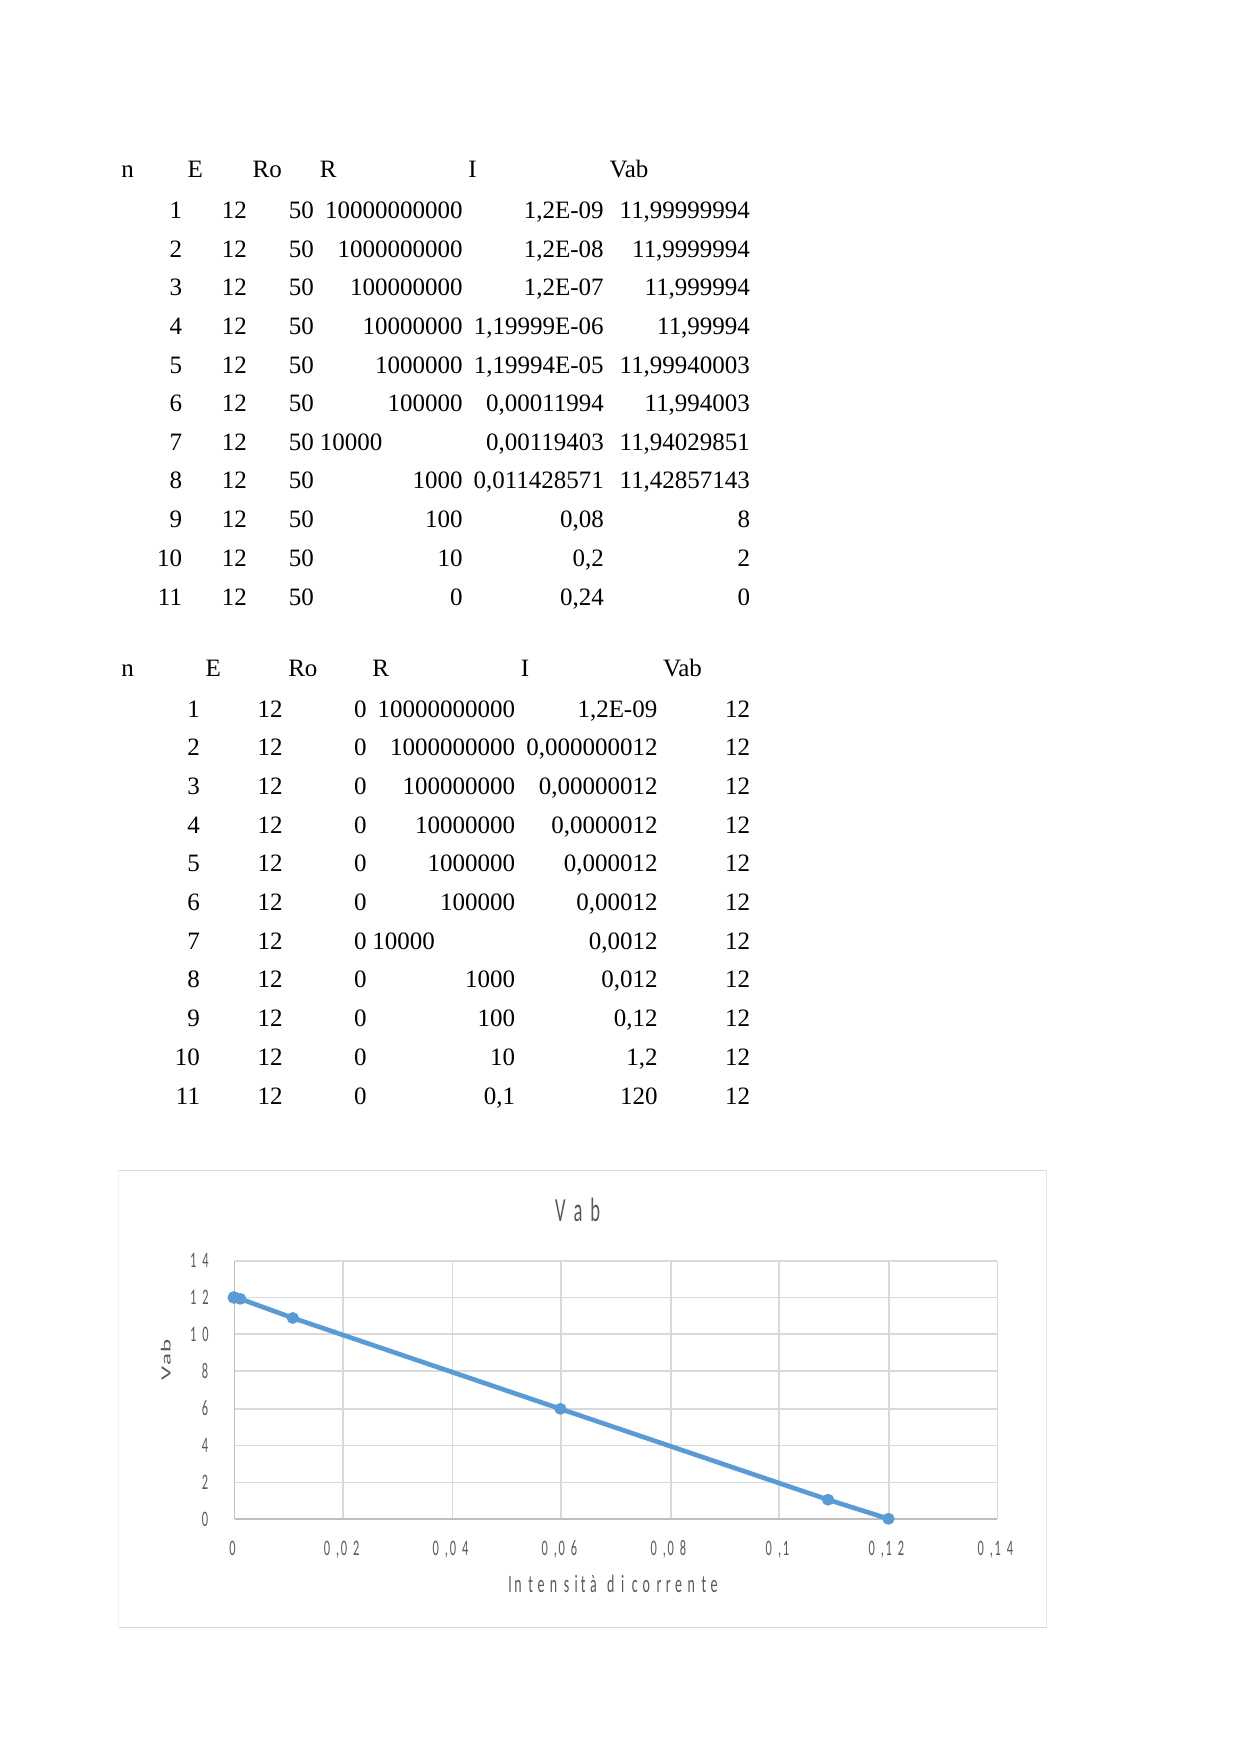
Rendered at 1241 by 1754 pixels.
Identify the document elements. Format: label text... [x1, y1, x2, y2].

table_cell 50 [250, 268, 317, 306]
table_cell 0,1 [369, 1075, 518, 1116]
table_cell 0 [285, 766, 369, 805]
table_cell 1 [118, 190, 184, 229]
table_cell 10000000 [369, 805, 518, 843]
table_cell 0,00000012 [518, 766, 660, 805]
table_cell 1000000000 [369, 728, 518, 766]
table_cell 11,999994 [606, 268, 752, 306]
table_cell 11,42857143 [606, 461, 752, 499]
table_cell 2 [118, 229, 184, 267]
table_cell 0,000000012 [518, 728, 660, 766]
table_cell 0 [285, 805, 369, 843]
table_cell 1,2E-09 [518, 689, 660, 728]
table_cell 50 [250, 190, 317, 229]
table_header Vab [606, 147, 752, 190]
table_cell 1,19999E-06 [465, 306, 606, 345]
table_cell 0 [285, 998, 369, 1037]
table_cell 12 [203, 998, 285, 1037]
table_cell 7 [118, 422, 184, 461]
table_cell 50 [250, 499, 317, 538]
table_cell 100000 [317, 384, 465, 422]
table_cell 0,012 [518, 960, 660, 998]
table_cell 50 [250, 461, 317, 499]
table_cell 12 [203, 1075, 285, 1116]
table_cell 0,12 [518, 998, 660, 1037]
table_cell 10000000000 [369, 689, 518, 728]
table_cell 0 [285, 960, 369, 998]
table_cell 0 [285, 1075, 369, 1116]
table_cell 3 [118, 268, 184, 306]
table_cell 12 [660, 689, 752, 728]
table_cell 1000000 [317, 345, 465, 383]
table_cell 0,00119403 [465, 422, 606, 461]
table_cell 50 [250, 577, 317, 617]
table_cell 0,24 [465, 577, 606, 617]
table_cell 8 [606, 499, 752, 538]
table_cell 0,08 [465, 499, 606, 538]
table_cell 100000 [369, 882, 518, 921]
table_cell 12 [185, 422, 249, 461]
table_cell 1,2E-08 [465, 229, 606, 267]
table_cell 9 [118, 499, 184, 538]
table_cell 0,00011994 [465, 384, 606, 422]
table_cell 12 [660, 844, 752, 882]
table_cell 11,994003 [606, 384, 752, 422]
table_cell 11,9999994 [606, 229, 752, 267]
table_cell 12 [185, 538, 249, 577]
table_cell 12 [660, 960, 752, 998]
table_cell 0 [285, 921, 369, 959]
table_cell 12 [660, 766, 752, 805]
table_cell 12 [660, 728, 752, 766]
table_cell 0 [317, 577, 465, 617]
table_cell 0 [285, 1037, 369, 1075]
table_cell 12 [203, 728, 285, 766]
table_cell 1,19994E-05 [465, 345, 606, 383]
table_cell 50 [250, 229, 317, 267]
table_cell 1,2E-07 [465, 268, 606, 306]
table_cell 0 [285, 882, 369, 921]
table_header I [465, 147, 606, 190]
table_cell 8 [118, 461, 184, 499]
table_cell 1,2 [518, 1037, 660, 1075]
table_cell 1000000 [369, 844, 518, 882]
table_cell 12 [185, 499, 249, 538]
table_cell 2 [118, 728, 202, 766]
table_cell 4 [118, 805, 202, 843]
table_cell 0 [285, 844, 369, 882]
table_cell 6 [118, 384, 184, 422]
table_header n [118, 147, 184, 190]
table_cell 0 [285, 728, 369, 766]
table_cell 11,94029851 [606, 422, 752, 461]
table_header Ro [285, 646, 369, 689]
table_header R [369, 646, 518, 689]
table_cell 0,0012 [518, 921, 660, 959]
table_cell 5 [118, 844, 202, 882]
table_cell 120 [518, 1075, 660, 1116]
table_cell 7 [118, 921, 202, 959]
table_cell 0 [285, 689, 369, 728]
table_cell 0,00012 [518, 882, 660, 921]
table_cell 12 [185, 577, 249, 617]
table_header Vab [660, 646, 752, 689]
table_header R [317, 147, 465, 190]
table_cell 12 [185, 306, 249, 345]
table_cell 0,000012 [518, 844, 660, 882]
table_cell 12 [660, 998, 752, 1037]
table_cell 1000000000 [317, 229, 465, 267]
table_cell 12 [660, 805, 752, 843]
table_cell 12 [203, 1037, 285, 1075]
table_cell 8 [118, 960, 202, 998]
table_cell 0,011428571 [465, 461, 606, 499]
table_cell 12 [203, 921, 285, 959]
table_cell 9 [118, 998, 202, 1037]
table_cell 50 [250, 306, 317, 345]
table_header E [203, 646, 285, 689]
table_cell 1,2E-09 [465, 190, 606, 229]
table_cell 5 [118, 345, 184, 383]
table_cell 10000 [369, 921, 518, 959]
table_cell 50 [250, 345, 317, 383]
table_cell 100000000 [369, 766, 518, 805]
table_cell 12 [203, 805, 285, 843]
table_header Ro [250, 147, 317, 190]
table_cell 0 [606, 577, 752, 617]
table_cell 10 [118, 1037, 202, 1075]
table_cell 1 [118, 689, 202, 728]
table_cell 12 [203, 882, 285, 921]
table_cell 12 [660, 1075, 752, 1116]
table_cell 3 [118, 766, 202, 805]
table_cell 2 [606, 538, 752, 577]
table_cell 10 [118, 538, 184, 577]
table_cell 1000 [369, 960, 518, 998]
table_cell 1000 [317, 461, 465, 499]
table_cell 50 [250, 538, 317, 577]
table_cell 12 [185, 384, 249, 422]
table_cell 11,99994 [606, 306, 752, 345]
table_cell 100000000 [317, 268, 465, 306]
table_cell 10000 [317, 422, 465, 461]
table_cell 6 [118, 882, 202, 921]
table_cell 12 [203, 844, 285, 882]
table_cell 50 [250, 384, 317, 422]
table_cell 11,99999994 [606, 190, 752, 229]
table_cell 12 [185, 268, 249, 306]
table_cell 10 [369, 1037, 518, 1075]
table_cell 50 [250, 422, 317, 461]
table_cell 10 [317, 538, 465, 577]
table_cell 0,0000012 [518, 805, 660, 843]
table_cell 12 [185, 345, 249, 383]
table_cell 12 [660, 882, 752, 921]
table_cell 12 [660, 1037, 752, 1075]
table_header n [118, 646, 202, 689]
table_cell 4 [118, 306, 184, 345]
table_cell 12 [203, 960, 285, 998]
table_cell 11 [118, 577, 184, 617]
table_header I [518, 646, 660, 689]
table_cell 12 [660, 921, 752, 959]
table_cell 11 [118, 1075, 202, 1116]
table_cell 11,99940003 [606, 345, 752, 383]
table_cell 100 [317, 499, 465, 538]
table_cell 10000000 [317, 306, 465, 345]
table_cell 100 [369, 998, 518, 1037]
table_cell 12 [185, 461, 249, 499]
table_cell 0,2 [465, 538, 606, 577]
table_cell 10000000000 [317, 190, 465, 229]
table_cell 12 [185, 190, 249, 229]
table_cell 12 [203, 689, 285, 728]
table_header E [185, 147, 249, 190]
table_cell 12 [185, 229, 249, 267]
table_cell 12 [203, 766, 285, 805]
